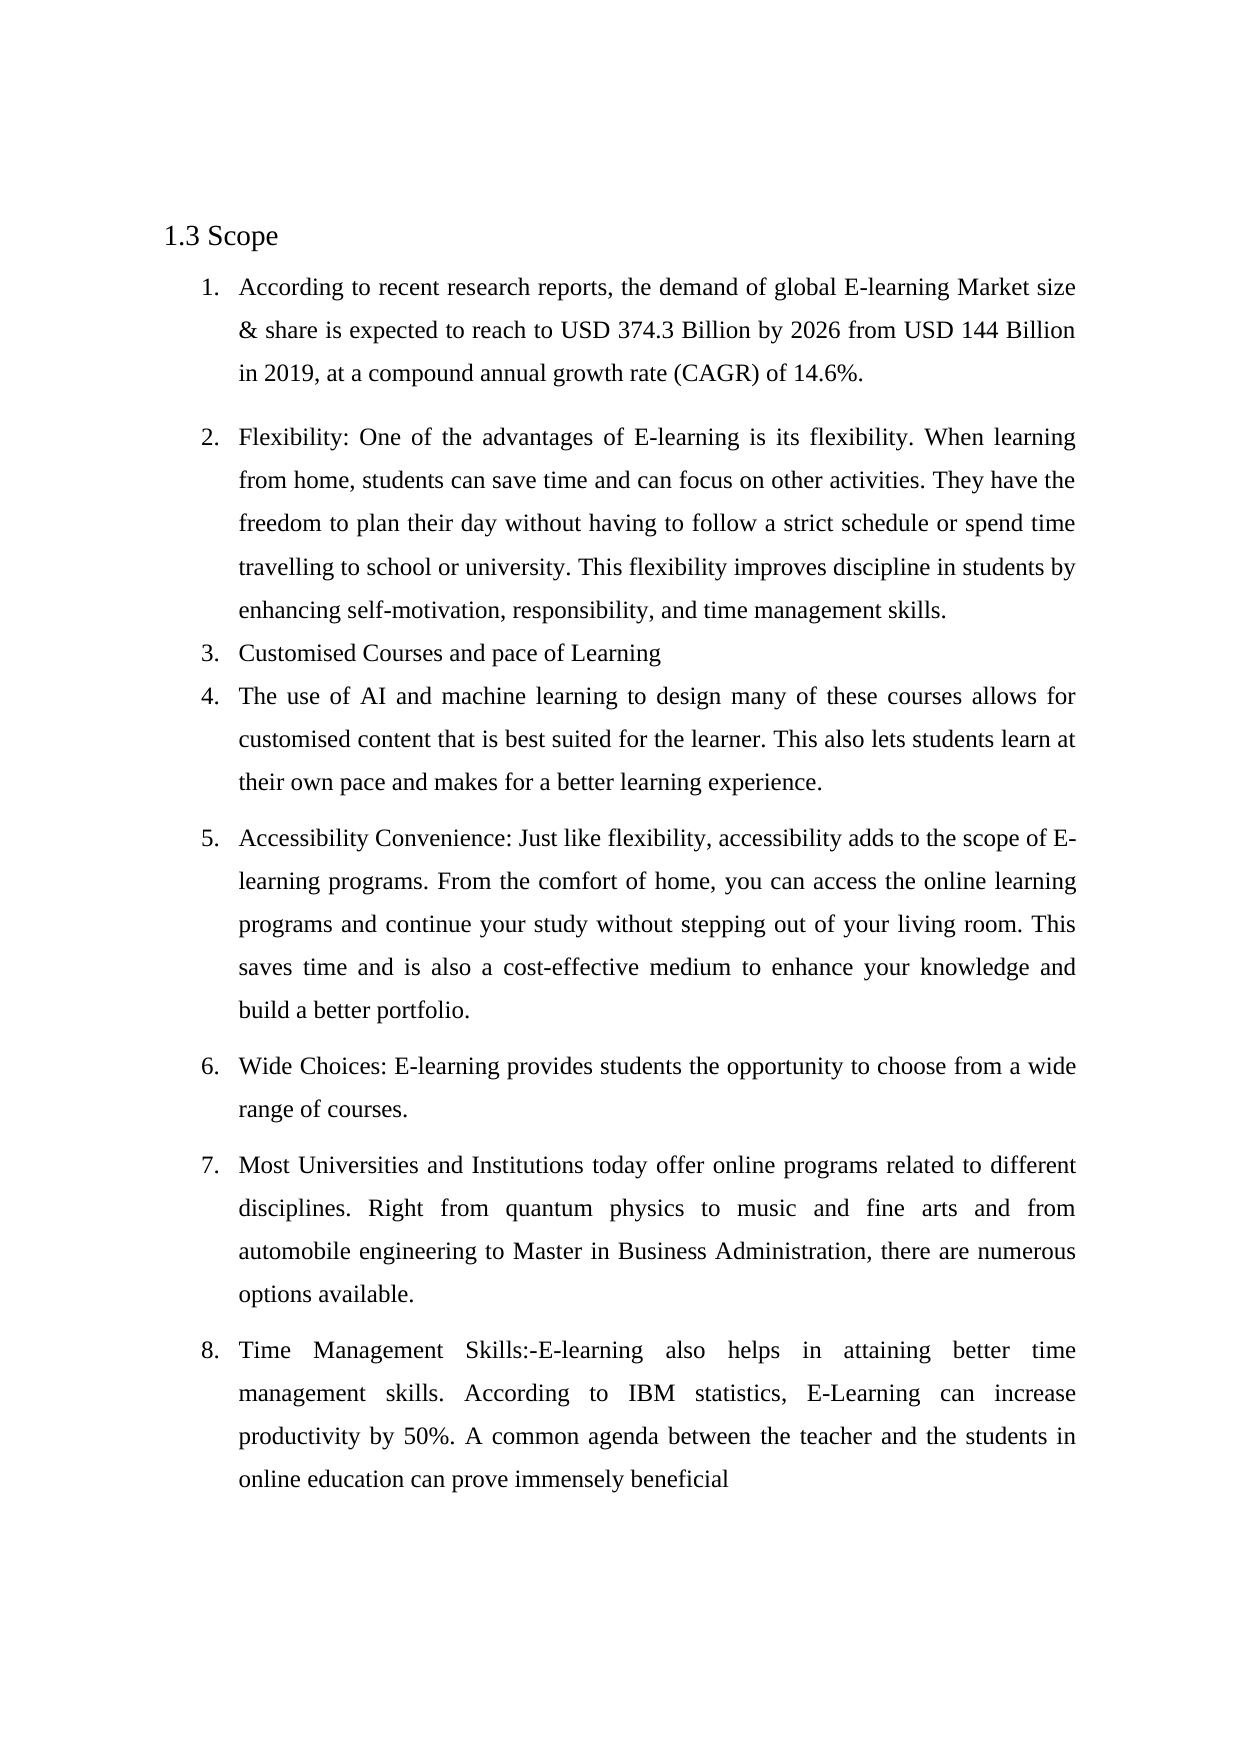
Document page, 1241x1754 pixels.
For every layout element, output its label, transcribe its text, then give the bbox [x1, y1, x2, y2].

list Customised Courses and pace of Learning [201, 638, 1077, 667]
list Time Management Skills:-E-learning also helps in attaining better time management skills. According to IBM statistics, E-Learning can increase productivity by 50%. A common agenda between the teacher and the students in online education can prove immensely beneficial [201, 1335, 1077, 1493]
list Wide Choices: E-learning provides students the opportunity to choose from a wide range of courses. [201, 1051, 1077, 1123]
list Accessibility Convenience: Just like flexibility, accessibility adds to the scope of E-learning programs. From the comfort of home, you can access the online learning programs and continue your study without stepping out of your living room. This saves time and is also a cost-effective medium to enhance your knowledge and build a better portfolio. [201, 823, 1077, 1024]
list Flexibility: One of the advantages of E-learning is its flexibility. When learning from home, students can save time and can focus on other activities. They have the freedom to plan their day without having to follow a strict schedule or spend time travelling to school or university. This flexibility improves discipline in students by enhancing self-motivation, responsibility, and time management skills. [201, 422, 1077, 623]
list The use of AI and machine learning to design many of these courses allows for customised content that is best suited for the learner. This also lets students learn at their own pace and makes for a better learning experience. [201, 681, 1077, 796]
list According to recent research reports, the demand of global E-learning Market size & share is expected to reach to USD 374.3 Billion by 2026 from USD 144 Billion in 2019, at a compound annual growth rate (CAGR) of 14.6%. [201, 272, 1077, 387]
text 1.3 Scope [163, 218, 1077, 251]
list Most Universities and Institutions today offer online programs related to different disciplines. Right from quantum physics to music and fine arts and from automobile engineering to Master in Business Administration, there are numerous options available. [201, 1150, 1077, 1308]
